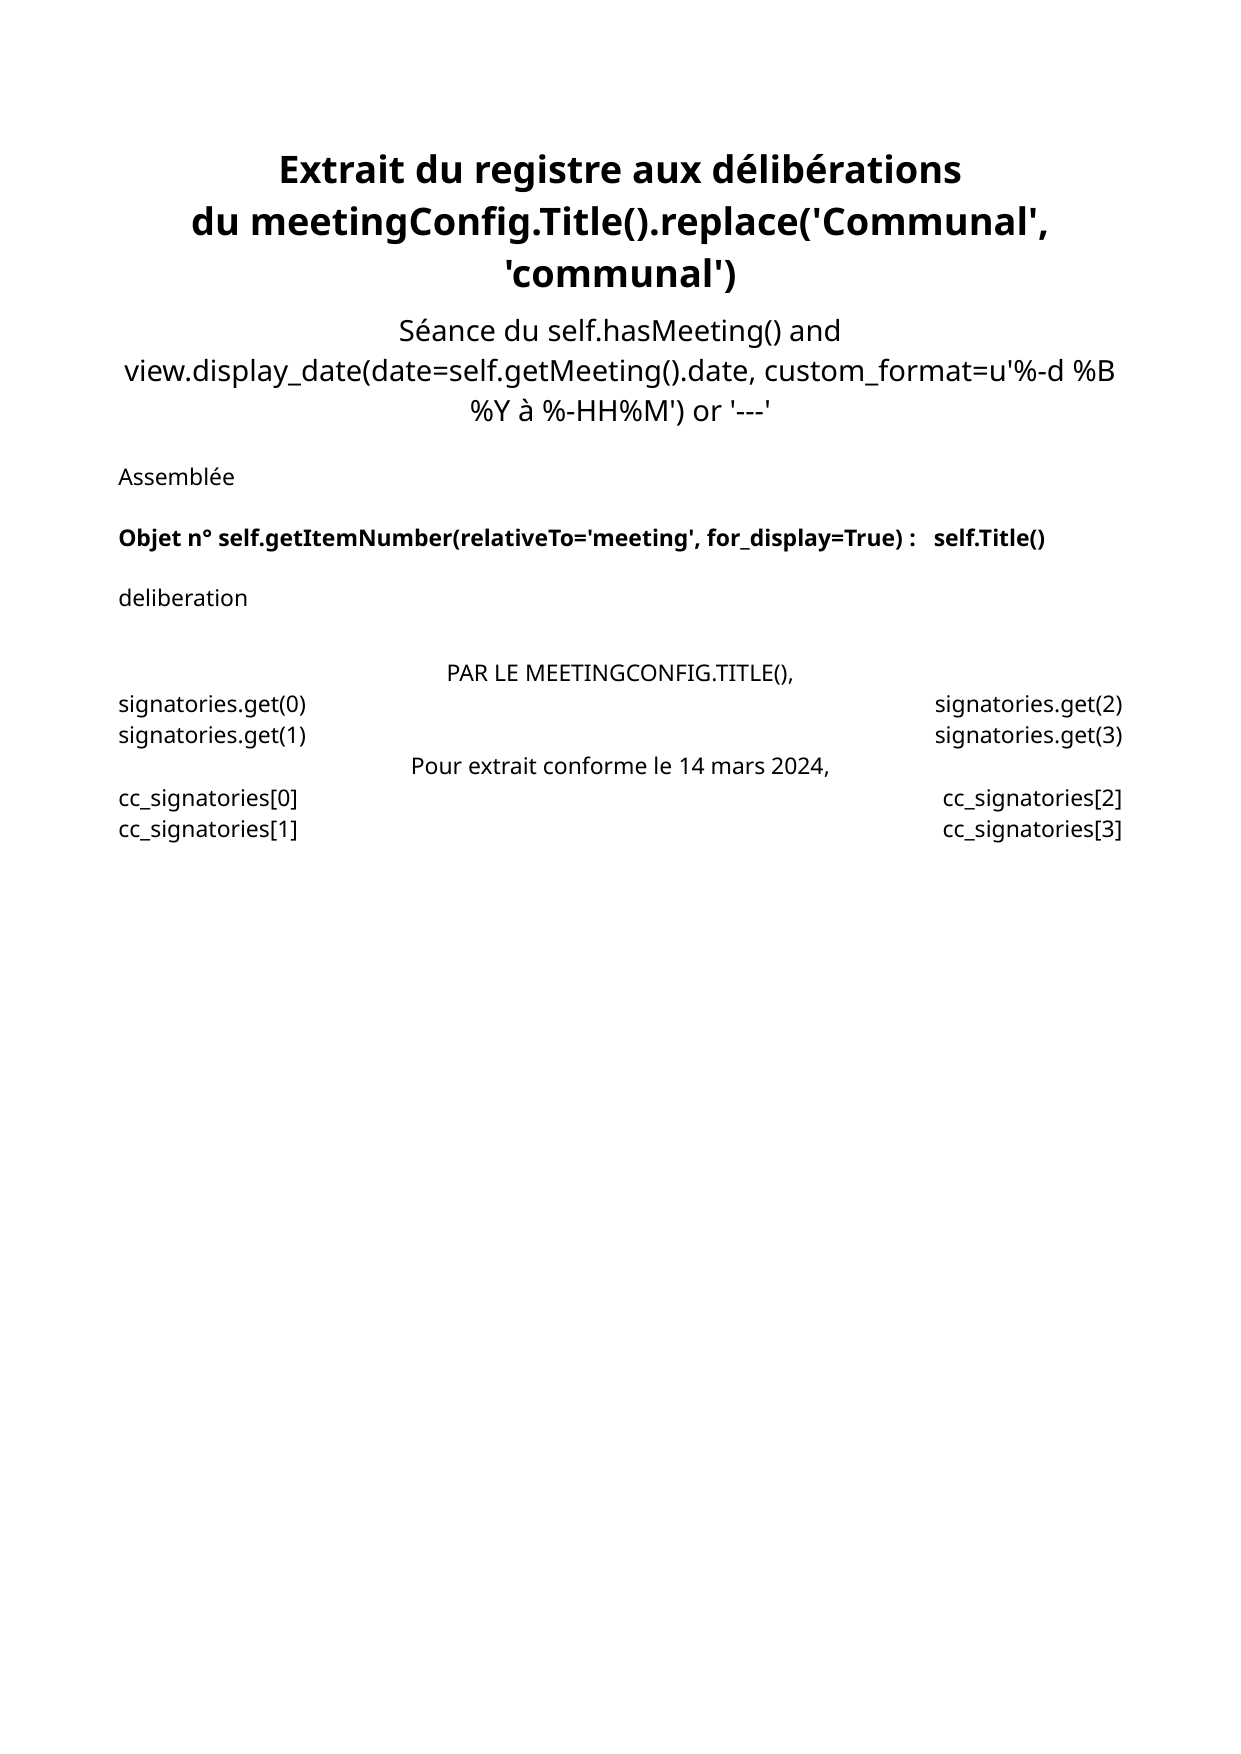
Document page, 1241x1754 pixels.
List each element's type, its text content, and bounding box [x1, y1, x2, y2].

table_header signatories.get(2) signatories.get(3) [649, 688, 1122, 750]
text deliberation [118, 582, 1122, 614]
text Assemblée [118, 461, 1122, 492]
table_cell cc_signatories[2] cc_signatories[3] [649, 782, 1122, 844]
table_cell Pour extrait conforme le 14 mars 2024, [118, 750, 1122, 782]
title Objet n° self.getItemNumber(relativeTo='meeting', for_display=True) : self.Title() [118, 522, 1122, 553]
text Séance du self.hasMeeting() and view.display_date(date=self.getMeeting().date, custom_format=u'%-d %B %Y à %-HH%M') or '---' [118, 311, 1122, 430]
table_header signatories.get(0) signatories.get(1) [118, 688, 649, 750]
text Par le meetingConfig.Title(), [118, 657, 1122, 688]
table_cell cc_signatories[0] cc_signatories[1] [118, 782, 649, 844]
subtitle Extrait du registre aux délibérations du meetingConfig.Title().replace('Communal', 'communal') [118, 143, 1122, 298]
